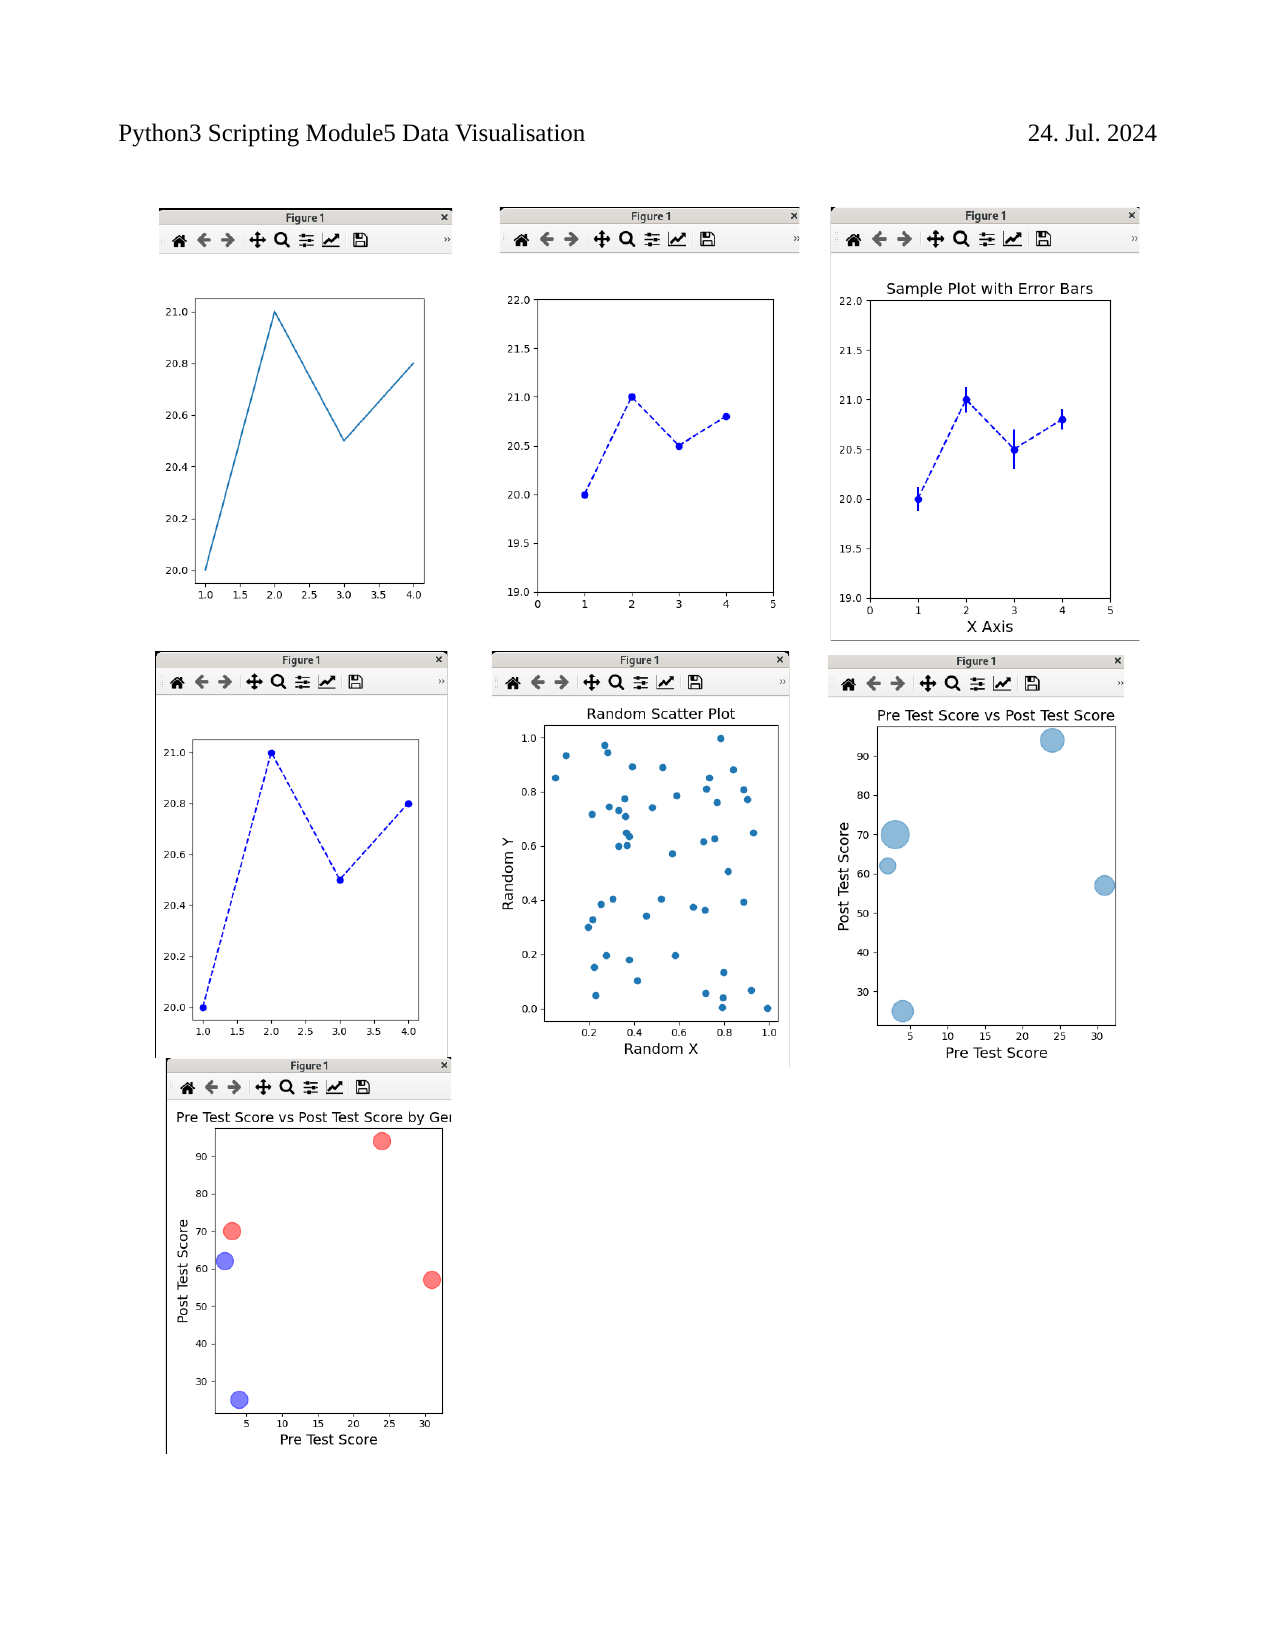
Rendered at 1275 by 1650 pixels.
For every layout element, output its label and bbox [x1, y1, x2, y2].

picture [827, 655, 1125, 1068]
picture [830, 207, 1140, 641]
picture [155, 651, 452, 1454]
picture [491, 651, 790, 1067]
picture [499, 207, 800, 631]
picture [159, 208, 453, 621]
